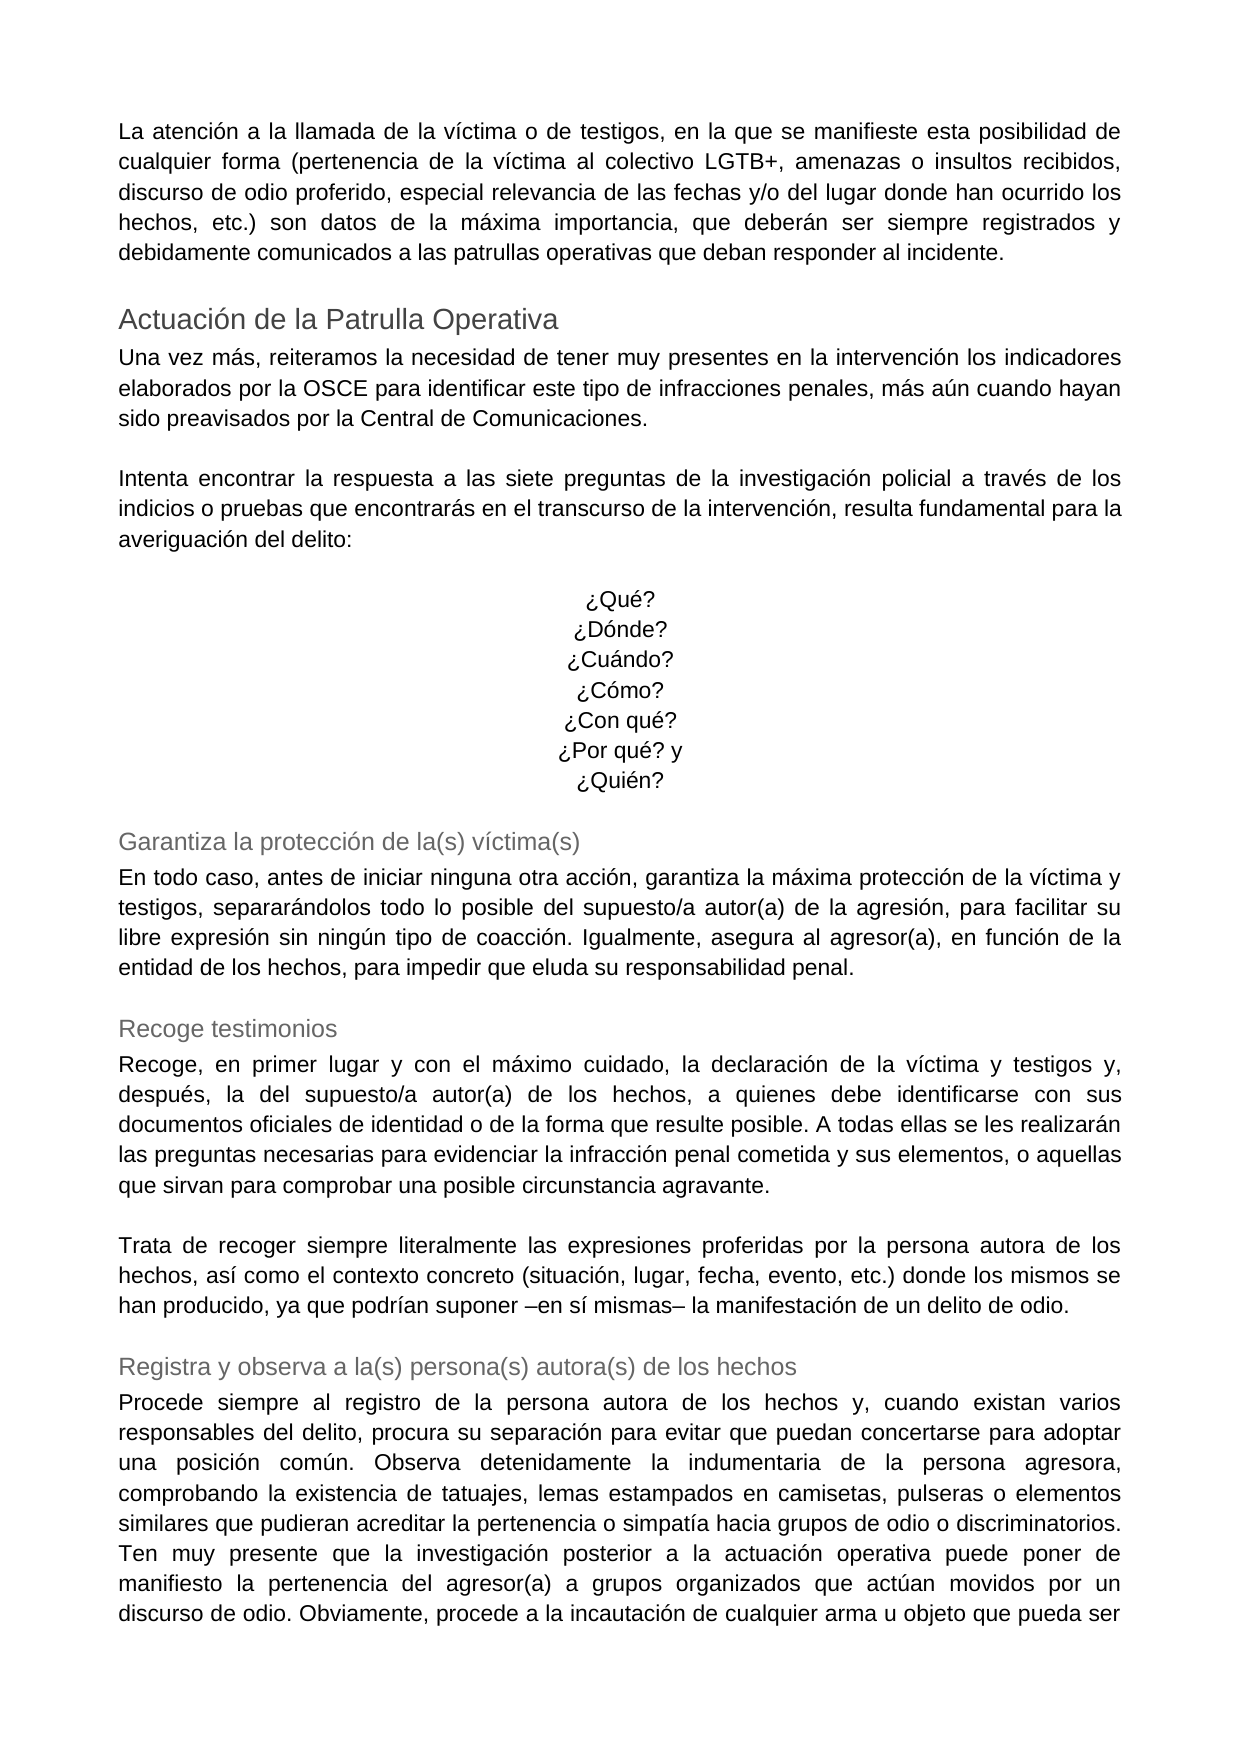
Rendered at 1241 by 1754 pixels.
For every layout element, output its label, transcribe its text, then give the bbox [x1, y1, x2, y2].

text En todo caso, antes de iniciar ninguna otra acción, garantiza la máxima protección de la víctima y testigos, separarándolos todo lo posible del supuesto/a autor(a) de la agresión, para facilitar su libre expresión sin ningún tipo de coacción. Igualmente, asegura al agresor(a), en función de la entidad de los hechos, para impedir que eluda su responsabilidad penal. [118, 864, 1122, 981]
text ¿Cómo? [118, 677, 1122, 703]
text Procede siempre al registro de la persona autora de los hechos y, cuando existan varios responsables del delito, procura su separación para evitar que puedan concertarse para adoptar una posición común. Observa detenidamente la indumentaria de la persona agresora, comprobando la existencia de tatuajes, lemas estampados en camisetas, pulseras o elementos similares que pudieran acreditar la pertenencia o simpatía hacia grupos de odio o discriminatorios. Ten muy presente que la investigación posterior a la actuación operativa puede poner de manifiesto la pertenencia del agresor(a) a grupos organizados que actúan movidos por un discurso de odio. Obviamente, procede a la incautación de cualquier arma u objeto que pueda ser [118, 1389, 1122, 1627]
text ¿Dónde? [118, 616, 1122, 642]
text ¿Con qué? [118, 707, 1122, 733]
subtitle Registra y observa a la(s) persona(s) autora(s) de los hechos [118, 1352, 1122, 1381]
text Una vez más, reiteramos la necesidad de tener muy presentes en la intervención los indicadores elaborados por la OSCE para identificar este tipo de infracciones penales, más aún cuando hayan sido preavisados por la Central de Comunicaciones. [118, 344, 1122, 431]
text ¿Por qué? y [118, 737, 1122, 763]
text La atención a la llamada de la víctima o de testigos, en la que se manifieste esta posibilidad de cualquier forma (pertenencia de la víctima al colectivo LGTB+, amenazas o insultos recibidos, discurso de odio proferido, especial relevancia de las fechas y/o del lugar donde han ocurrido los hechos, etc.) son datos de la máxima importancia, que deberán ser siempre registrados y debidamente comunicados a las patrullas operativas que deban responder al incidente. [118, 118, 1122, 265]
text ¿Cuándo? [118, 646, 1122, 673]
subtitle Garantiza la protección de la(s) víctima(s) [118, 827, 1122, 855]
text Intenta encontrar la respuesta a las siete preguntas de la investigación policial a través de los indicios o pruebas que encontrarás en el transcurso de la intervención, resulta fundamental para la averiguación del delito: [118, 465, 1122, 552]
subtitle Recoge testimonios [118, 1014, 1122, 1042]
text Recoge, en primer lugar y con el máximo cuidado, la declaración de la víctima y testigos y, después, la del supuesto/a autor(a) de los hechos, a quienes debe identificarse con sus documentos oficiales de identidad o de la forma que resulte posible. A todas ellas se les realizarán las preguntas necesarias para evidenciar la infracción penal cometida y sus elementos, o aquellas que sirvan para comprobar una posible circunstancia agravante. [118, 1051, 1122, 1198]
subtitle Actuación de la Patrulla Operativa [118, 302, 1122, 336]
text Trata de recoger siempre literalmente las expresiones proferidas por la persona autora de los hechos, así como el contexto concreto (situación, lugar, fecha, evento, etc.) donde los mismos se han producido, ya que podrían suponer –en sí mismas– la manifestación de un delito de odio. [118, 1232, 1122, 1319]
text ¿Quién? [118, 767, 1122, 793]
text ¿Qué? [118, 586, 1122, 612]
